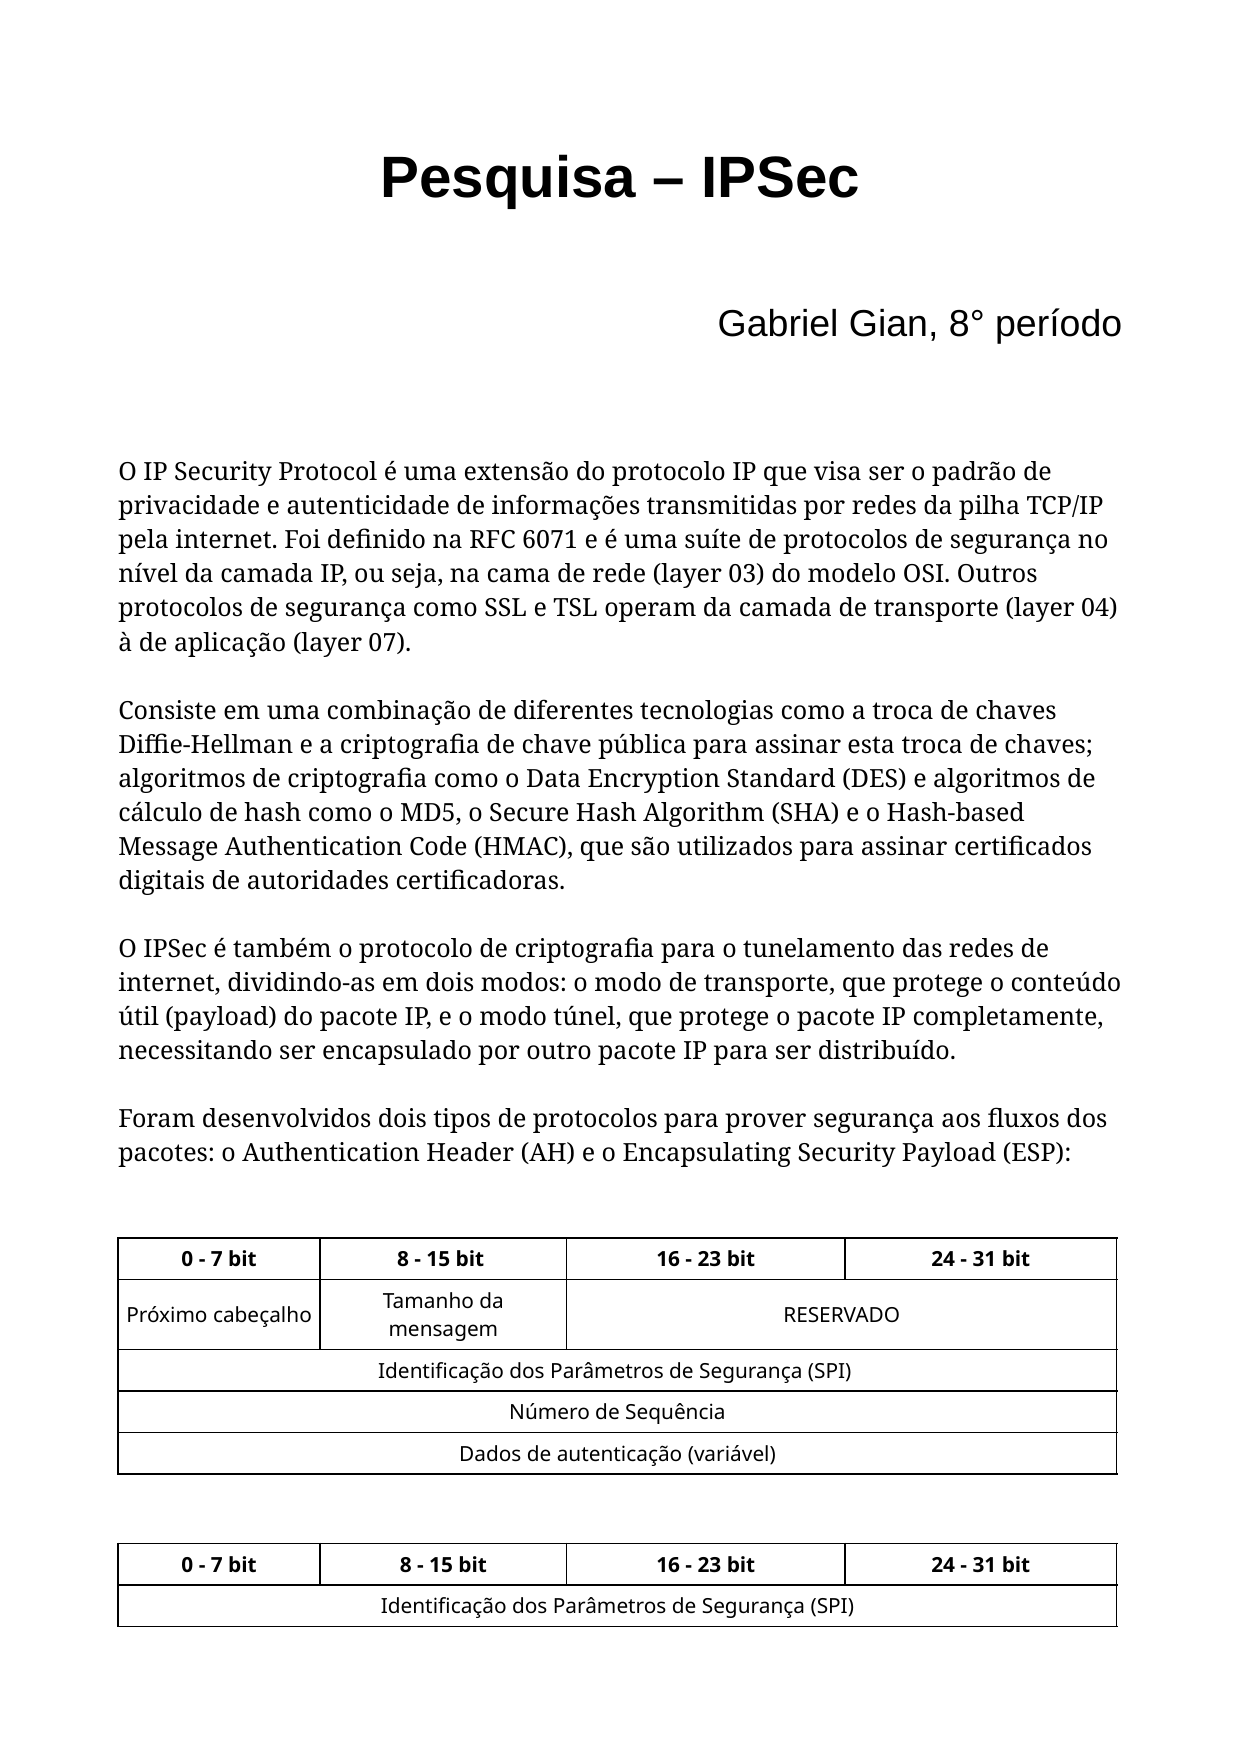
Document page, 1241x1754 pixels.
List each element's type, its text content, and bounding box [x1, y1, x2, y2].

table_cell Número de Sequência [119, 1392, 1116, 1432]
table_header 16 - 23 bit [567, 1239, 844, 1279]
table_header 16 - 23 bit [567, 1544, 844, 1584]
table_cell Identificação dos Parâmetros de Segurança (SPI) [119, 1350, 1116, 1390]
table_cell Dados de autenticação (variável) [119, 1433, 1116, 1473]
subtitle Gabriel Gian, 8° período [118, 301, 1122, 344]
table_header 24 - 31 bit [846, 1544, 1116, 1584]
table_cell Próximo cabeçalho [119, 1280, 319, 1349]
table_cell Tamanho da mensagem [321, 1280, 566, 1349]
table_header 0 - 7 bit [119, 1544, 319, 1584]
title Pesquisa – IPSec [118, 143, 1122, 210]
table_header 8 - 15 bit [321, 1544, 566, 1584]
text Consiste em uma combinação de diferentes tecnologias como a troca de chaves Diffie-Hellman e a criptografia de chave pública para assinar esta troca de chaves; algoritmos de criptografia como o Data Encryption Standard (DES) e algoritmos de cálculo de hash como o MD5, o Secure Hash Algorithm (SHA) e o Hash-based Message Authentication Code (HMAC), que são utilizados para assinar certificados digitais de autoridades certificadoras. [118, 692, 1122, 897]
table_cell RESERVADO [567, 1280, 1116, 1349]
table_header 0 - 7 bit [119, 1239, 319, 1279]
table_header 24 - 31 bit [846, 1239, 1116, 1279]
text O IPSec é também o protocolo de criptografia para o tunelamento das redes de internet, dividindo-as em dois modos: o modo de transporte, que protege o conteúdo útil (payload) do pacote IP, e o modo túnel, que protege o pacote IP completamente, necessitando ser encapsulado por outro pacote IP para ser distribuído. [118, 931, 1122, 1067]
text Foram desenvolvidos dois tipos de protocolos para prover segurança aos fluxos dos pacotes: o Authentication Header (AH) e o Encapsulating Security Payload (ESP): [118, 1101, 1122, 1169]
table_cell Identificação dos Parâmetros de Segurança (SPI) [119, 1586, 1116, 1626]
table_header 8 - 15 bit [321, 1239, 566, 1279]
text O IP Security Protocol é uma extensão do protocolo IP que visa ser o padrão de privacidade e autenticidade de informações transmitidas por redes da pilha TCP/IP pela internet. Foi definido na RFC 6071 e é uma suíte de protocolos de segurança no nível da camada IP, ou seja, na cama de rede (layer 03) do modelo OSI. Outros protocolos de segurança como SSL e TSL operam da camada de transporte (layer 04) à de aplicação (layer 07). [118, 454, 1122, 658]
